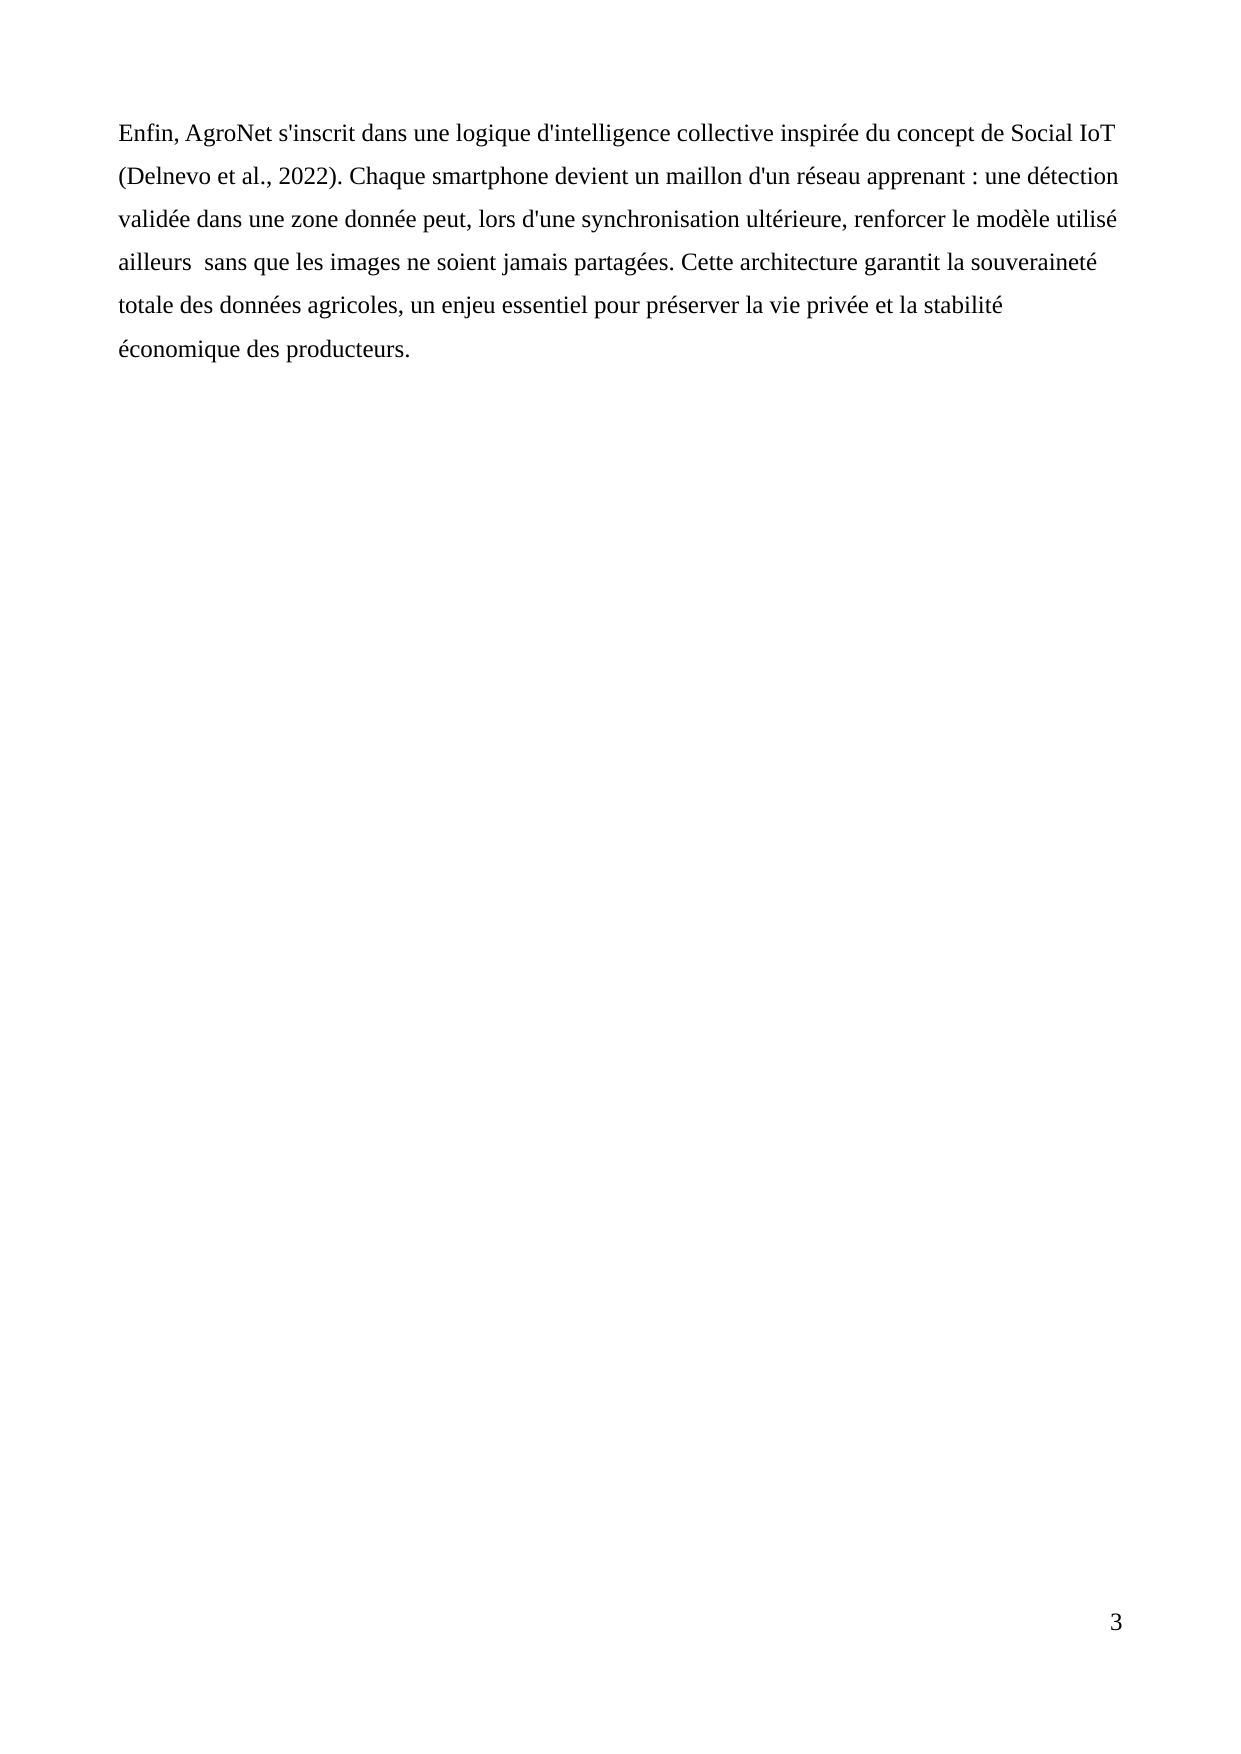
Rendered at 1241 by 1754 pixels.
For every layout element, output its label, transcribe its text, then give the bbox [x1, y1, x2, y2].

text Enfin, AgroNet s'inscrit dans une logique d'intelligence collective inspirée du concept de Social IoT (Delnevo et al., 2022). Chaque smartphone devient un maillon d'un réseau apprenant : une détection validée dans une zone donnée peut, lors d'une synchronisation ultérieure, renforcer le modèle utilisé ailleurs sans que les images ne soient jamais partagées. Cette architecture garantit la souveraineté totale des données agricoles, un enjeu essentiel pour préserver la vie privée et la stabilité économique des producteurs. [118, 118, 1122, 362]
